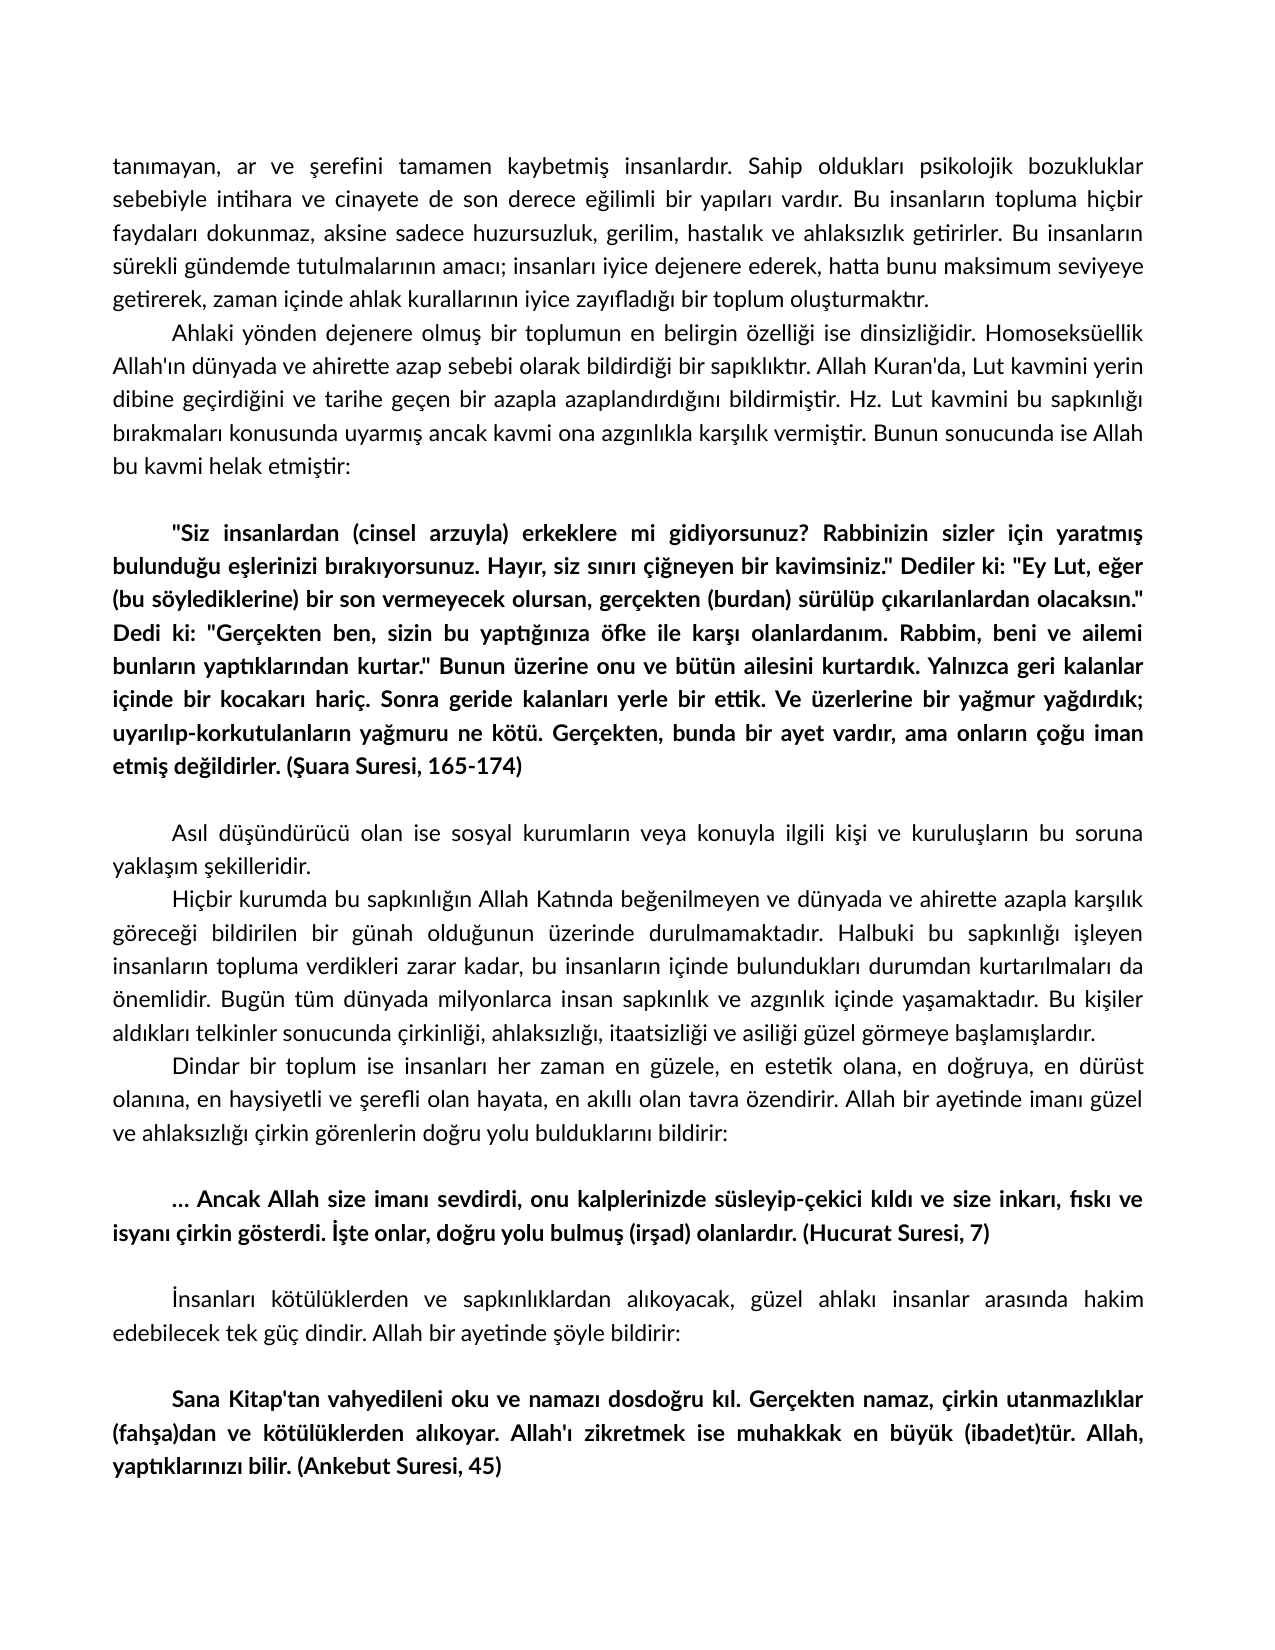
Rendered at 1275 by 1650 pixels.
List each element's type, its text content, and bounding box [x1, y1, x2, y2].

text İnsanları kötülüklerden ve sapkınlıklardan alıkoyacak, güzel ahlakı insanlar arasında hakim edebilecek tek güç dindir. Allah bir ayetinde şöyle bildirir: [112, 1281, 1145, 1348]
text Ahlaki yönden dejenere olmuş bir toplumun en belirgin özelliği ise dinsizliğidir. Homoseksüellik Allah'ın dünyada ve ahirette azap sebebi olarak bildirdiği bir sapıklıktır. Allah Kuran'da, Lut kavmini yerin dibine geçirdiğini ve tarihe geçen bir azapla azaplandırdığını bildirmiştir. Hz. Lut kavmini bu sapkınlığı bırakmaları konusunda uyarmış ancak kavmi ona azgınlıkla karşılık vermiştir. Bunun sonucunda ise Allah bu kavmi helak etmiştir: [112, 314, 1145, 481]
text Asıl düşündürücü olan ise sosyal kurumların veya konuyla ilgili kişi ve kuruluşların bu soruna yaklaşım şekilleridir. [112, 814, 1145, 881]
text "Siz insanlardan (cinsel arzuyla) erkeklere mi gidiyorsunuz? Rabbinizin sizler için yaratmış bulunduğu eşlerinizi bırakıyorsunuz. Hayır, siz sınırı çiğneyen bir kavimsiniz." Dediler ki: "Ey Lut, eğer (bu söylediklerine) bir son vermeyecek olursan, gerçekten (burdan) sürülüp çıkarılanlardan olacaksın." Dedi ki: "Gerçekten ben, sizin bu yaptığınıza öfke ile karşı olanlardanım. Rabbim, beni ve ailemi bunların yaptıklarından kurtar." Bunun üzerine onu ve bütün ailesini kurtardık. Yalnızca geri kalanlar içinde bir kocakarı hariç. Sonra geride kalanları yerle bir ettik. Ve üzerlerine bir yağmur yağdırdık; uyarılıp-korkutulanların yağmuru ne kötü. Gerçekten, bunda bir ayet vardır, ama onların çoğu iman etmiş değildirler. (Şuara Suresi, 165-174) [112, 514, 1145, 781]
text Hiçbir kurumda bu sapkınlığın Allah Katında beğenilmeyen ve dünyada ve ahirette azapla karşılık göreceği bildirilen bir günah olduğunun üzerinde durulmamaktadır. Halbuki bu sapkınlığı işleyen insanların topluma verdikleri zarar kadar, bu insanların içinde bulundukları durumdan kurtarılmaları da önemlidir. Bugün tüm dünyada milyonlarca insan sapkınlık ve azgınlık içinde yaşamaktadır. Bu kişiler aldıkları telkinler sonucunda çirkinliği, ahlaksızlığı, itaatsizliği ve asiliği güzel görmeye başlamışlardır. [112, 881, 1145, 1048]
text Sana Kitap'tan vahyedileni oku ve namazı dosdoğru kıl. Gerçekten namaz, çirkin utanmazlıklar (fahşa)dan ve kötülüklerden alıkoyar. Allah'ı zikretmek ise muhakkak en büyük (ibadet)tür. Allah, yaptıklarınızı bilir. (Ankebut Suresi, 45) [112, 1381, 1145, 1481]
text … Ancak Allah size imanı sevdirdi, onu kalplerinizde süsleyip-çekici kıldı ve size inkarı, fıskı ve isyanı çirkin gösterdi. İşte onlar, doğru yolu bulmuş (irşad) olanlardır. (Hucurat Suresi, 7) [112, 1181, 1145, 1248]
text Dindar bir toplum ise insanları her zaman en güzele, en estetik olana, en doğruya, en dürüst olanına, en haysiyetli ve şerefli olan hayata, en akıllı olan tavra özendirir. Allah bir ayetinde imanı güzel ve ahlaksızlığı çirkin görenlerin doğru yolu bulduklarını bildirir: [112, 1048, 1145, 1148]
text tanımayan, ar ve şerefini tamamen kaybetmiş insanlardır. Sahip oldukları psikolojik bozukluklar sebebiyle intihara ve cinayete de son derece eğilimli bir yapıları vardır. Bu insanların topluma hiçbir faydaları dokunmaz, aksine sadece huzursuzluk, gerilim, hastalık ve ahlaksızlık getirirler. Bu insanların sürekli gündemde tutulmalarının amacı; insanları iyice dejenere ederek, hatta bunu maksimum seviyeye getirerek, zaman içinde ahlak kurallarının iyice zayıfladığı bir toplum oluşturmaktır. [112, 148, 1145, 314]
